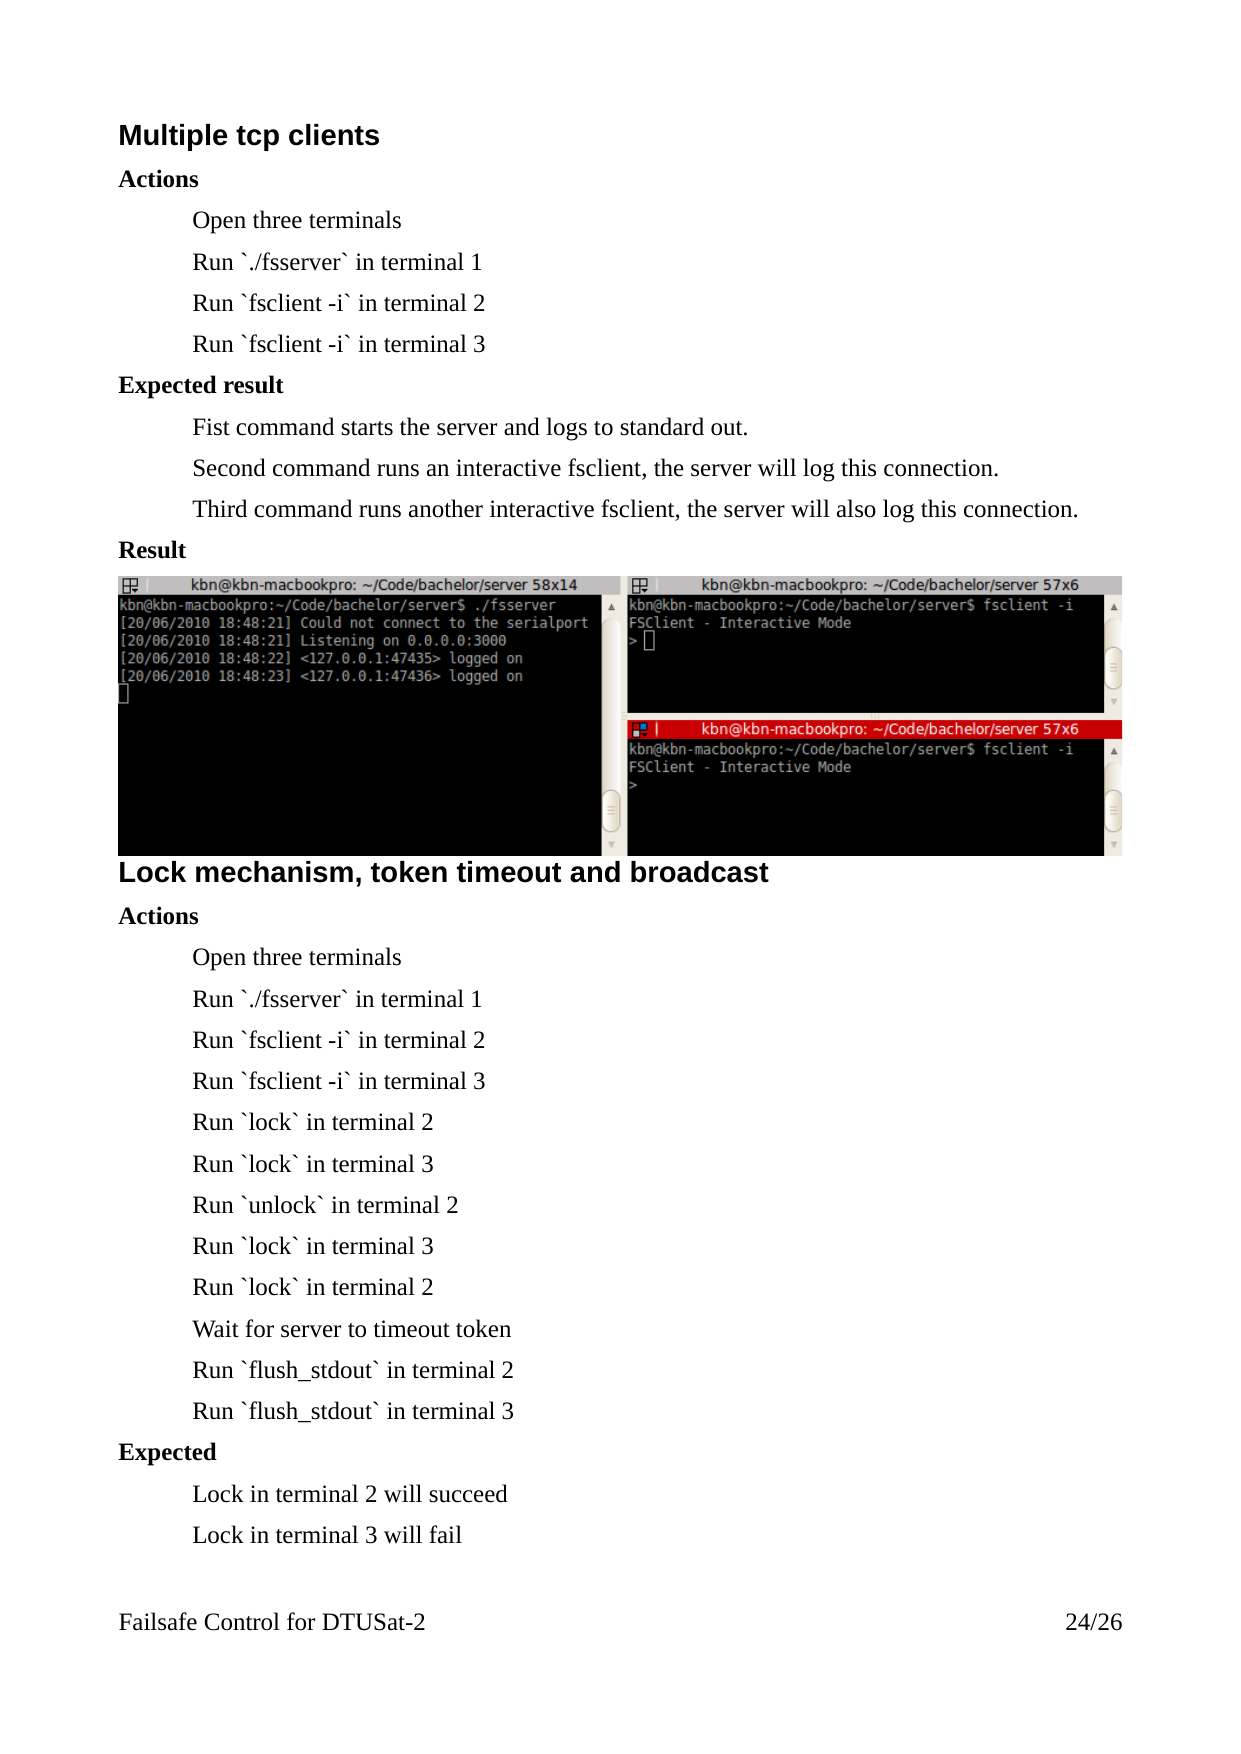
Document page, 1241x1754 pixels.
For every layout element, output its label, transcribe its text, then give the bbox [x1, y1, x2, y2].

text Run `lock` in terminal 3 [192, 1149, 1122, 1177]
picture [118, 576, 1123, 856]
text Open three terminals [192, 942, 1122, 971]
text Run `fsclient -i` in terminal 3 [192, 1066, 1122, 1095]
text Third command runs another interactive fsclient, the server will also log this connection. [192, 494, 1122, 523]
text Wait for server to timeout token [192, 1314, 1122, 1342]
text Lock in terminal 2 will succeed [192, 1479, 1122, 1507]
text Run `./fsserver` in terminal 1 [192, 984, 1122, 1012]
text Run `./fsserver` in terminal 1 [192, 247, 1122, 275]
text Run `lock` in terminal 2 [192, 1107, 1122, 1136]
text Expected result [118, 370, 1122, 399]
subtitle Multiple tcp clients [118, 118, 1122, 152]
text Lock in terminal 3 will fail [192, 1520, 1122, 1549]
text Run `lock` in terminal 3 [192, 1231, 1122, 1260]
text Run `lock` in terminal 2 [192, 1272, 1122, 1301]
text Second command runs an interactive fsclient, the server will log this connection. [192, 453, 1122, 482]
text Fist command starts the server and logs to standard out. [192, 412, 1122, 440]
text Result [118, 535, 1122, 564]
text Run `unlock` in terminal 2 [192, 1190, 1122, 1219]
text Run `fsclient -i` in terminal 3 [192, 329, 1122, 358]
text Expected [118, 1437, 1122, 1466]
subtitle Lock mechanism, token timeout and broadcast [118, 856, 1122, 889]
text Run `flush_stdout` in terminal 2 [192, 1355, 1122, 1384]
text Open three terminals [192, 205, 1122, 234]
text Actions [118, 901, 1122, 930]
text Run `fsclient -i` in terminal 2 [192, 288, 1122, 317]
text Actions [118, 164, 1122, 193]
text Run `flush_stdout` in terminal 3 [192, 1396, 1122, 1425]
text Run `fsclient -i` in terminal 2 [192, 1025, 1122, 1054]
